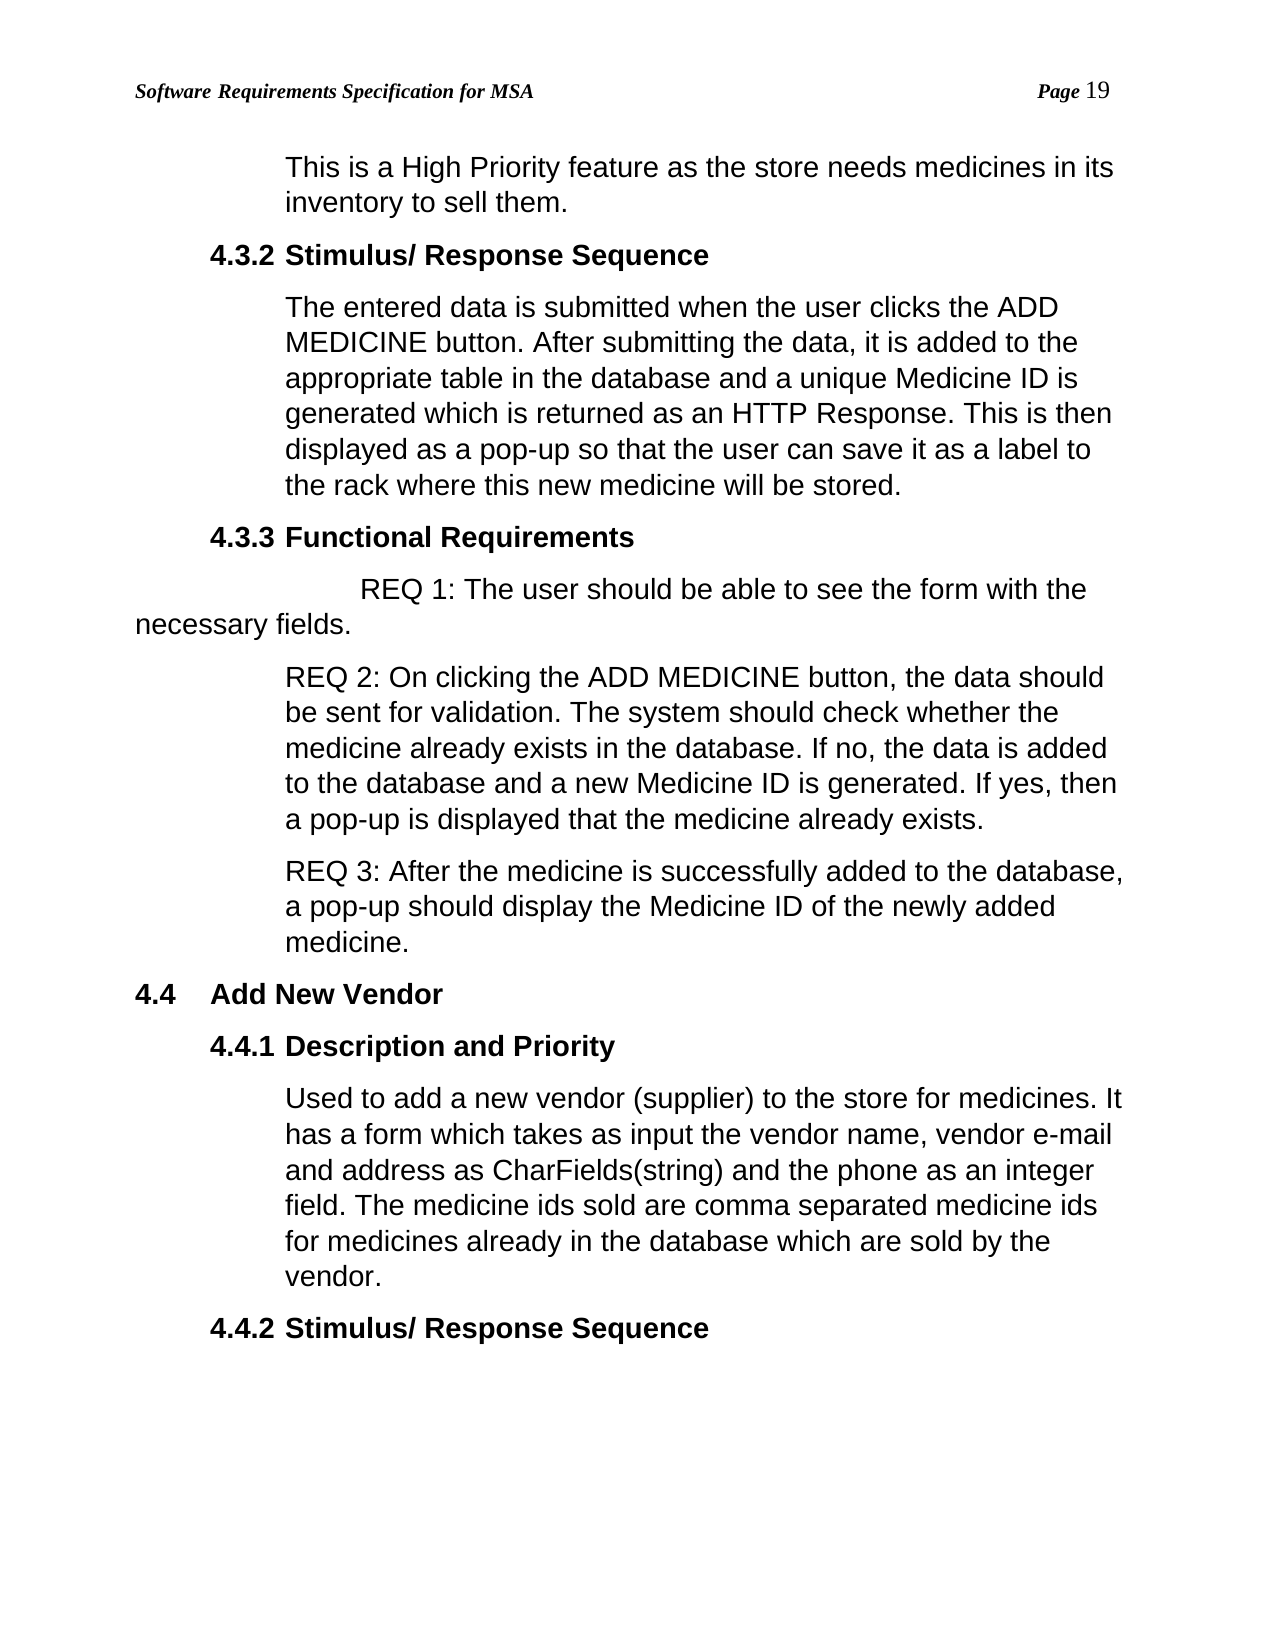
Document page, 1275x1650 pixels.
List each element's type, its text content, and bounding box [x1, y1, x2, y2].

subtitle REQ 3: After the medicine is successfully added to the database, a pop-up should display the Medicine ID of the newly added medicine. [285, 854, 1140, 958]
subtitle Used to add a new vendor (supplier) to the store for medicines. It has a form which takes as input the vendor name, vendor e-mail and address as CharFields(string) and the phone as an integer field. The medicine ids sold are comma separated medicine ids for medicines already in the database which are sold by the vendor. [285, 1081, 1140, 1293]
subtitle 4.3.2 Stimulus/ Response Sequence [135, 238, 1140, 271]
subtitle The entered data is submitted when the user clicks the ADD MEDICINE button. After submitting the data, it is added to the appropriate table in the database and a unique Medicine ID is generated which is returned as an HTTP Response. This is then displayed as a pop-up so that the user can save it as a label to the rack where this new medicine will be stored. [285, 290, 1140, 501]
subtitle 4.3.3 Functional Requirements [135, 520, 1140, 553]
subtitle 4.4.2 Stimulus/ Response Sequence [135, 1311, 1140, 1345]
subtitle REQ 2: On clicking the ADD MEDICINE button, the data should be sent for validation. The system should check whether the medicine already exists in the database. If no, the data is added to the database and a new Medicine ID is generated. If yes, then a pop-up is displayed that the medicine already exists. [285, 659, 1140, 835]
subtitle REQ 1: The user should be able to see the form with the necessary fields. [135, 572, 1140, 641]
subtitle This is a High Priority feature as the store needs medicines in its inventory to sell them. [285, 150, 1140, 219]
subtitle 4.4.1 Description and Priority [135, 1029, 1140, 1063]
subtitle 4.4 Add New Vendor [135, 977, 1140, 1011]
